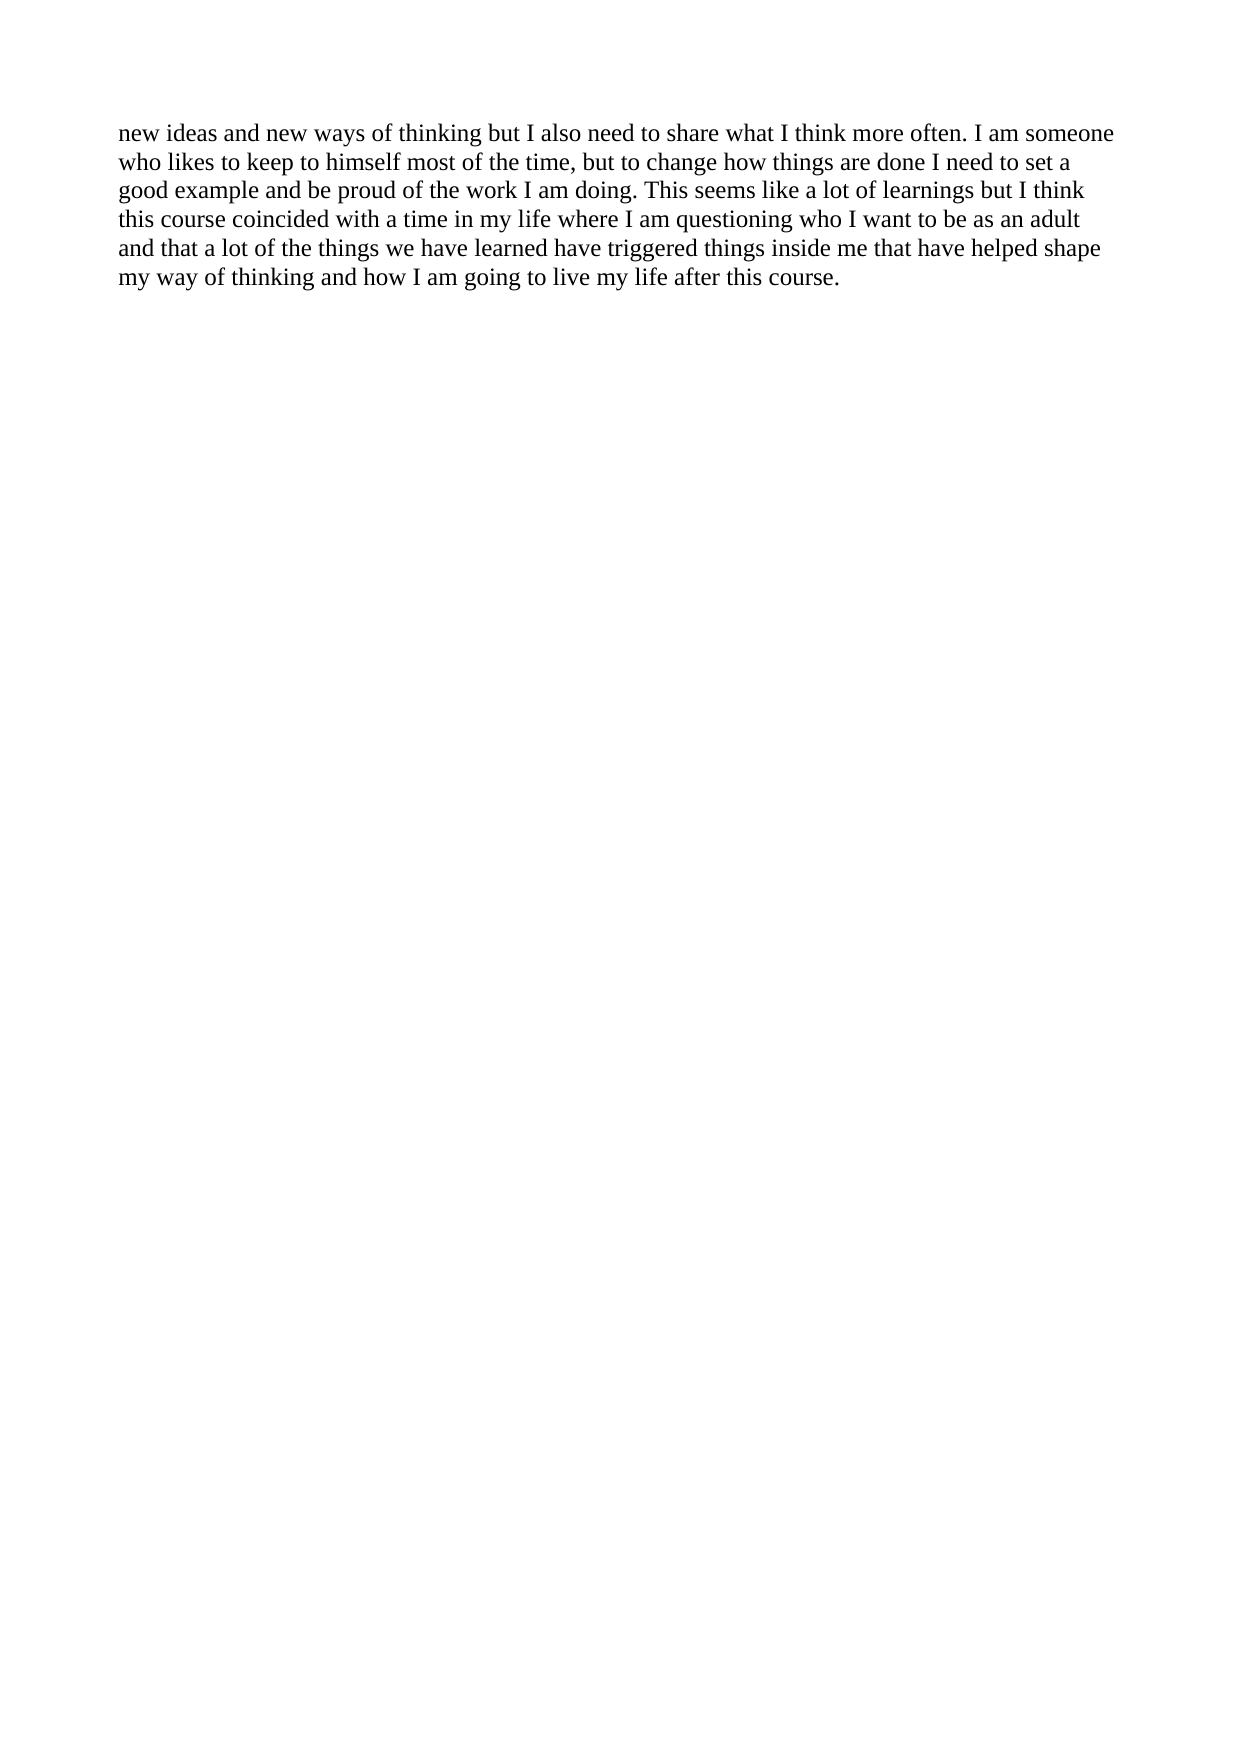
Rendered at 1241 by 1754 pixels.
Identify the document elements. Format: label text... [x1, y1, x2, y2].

text new ideas and new ways of thinking but I also need to share what I think more often. I am someone who likes to keep to himself most of the time, but to change how things are done I need to set a good example and be proud of the work I am doing. This seems like a lot of learnings but I think this course coincided with a time in my life where I am questioning who I want to be as an adult and that a lot of the things we have learned have triggered things inside me that have helped shape my way of thinking and how I am going to live my life after this course. [118, 118, 1122, 291]
